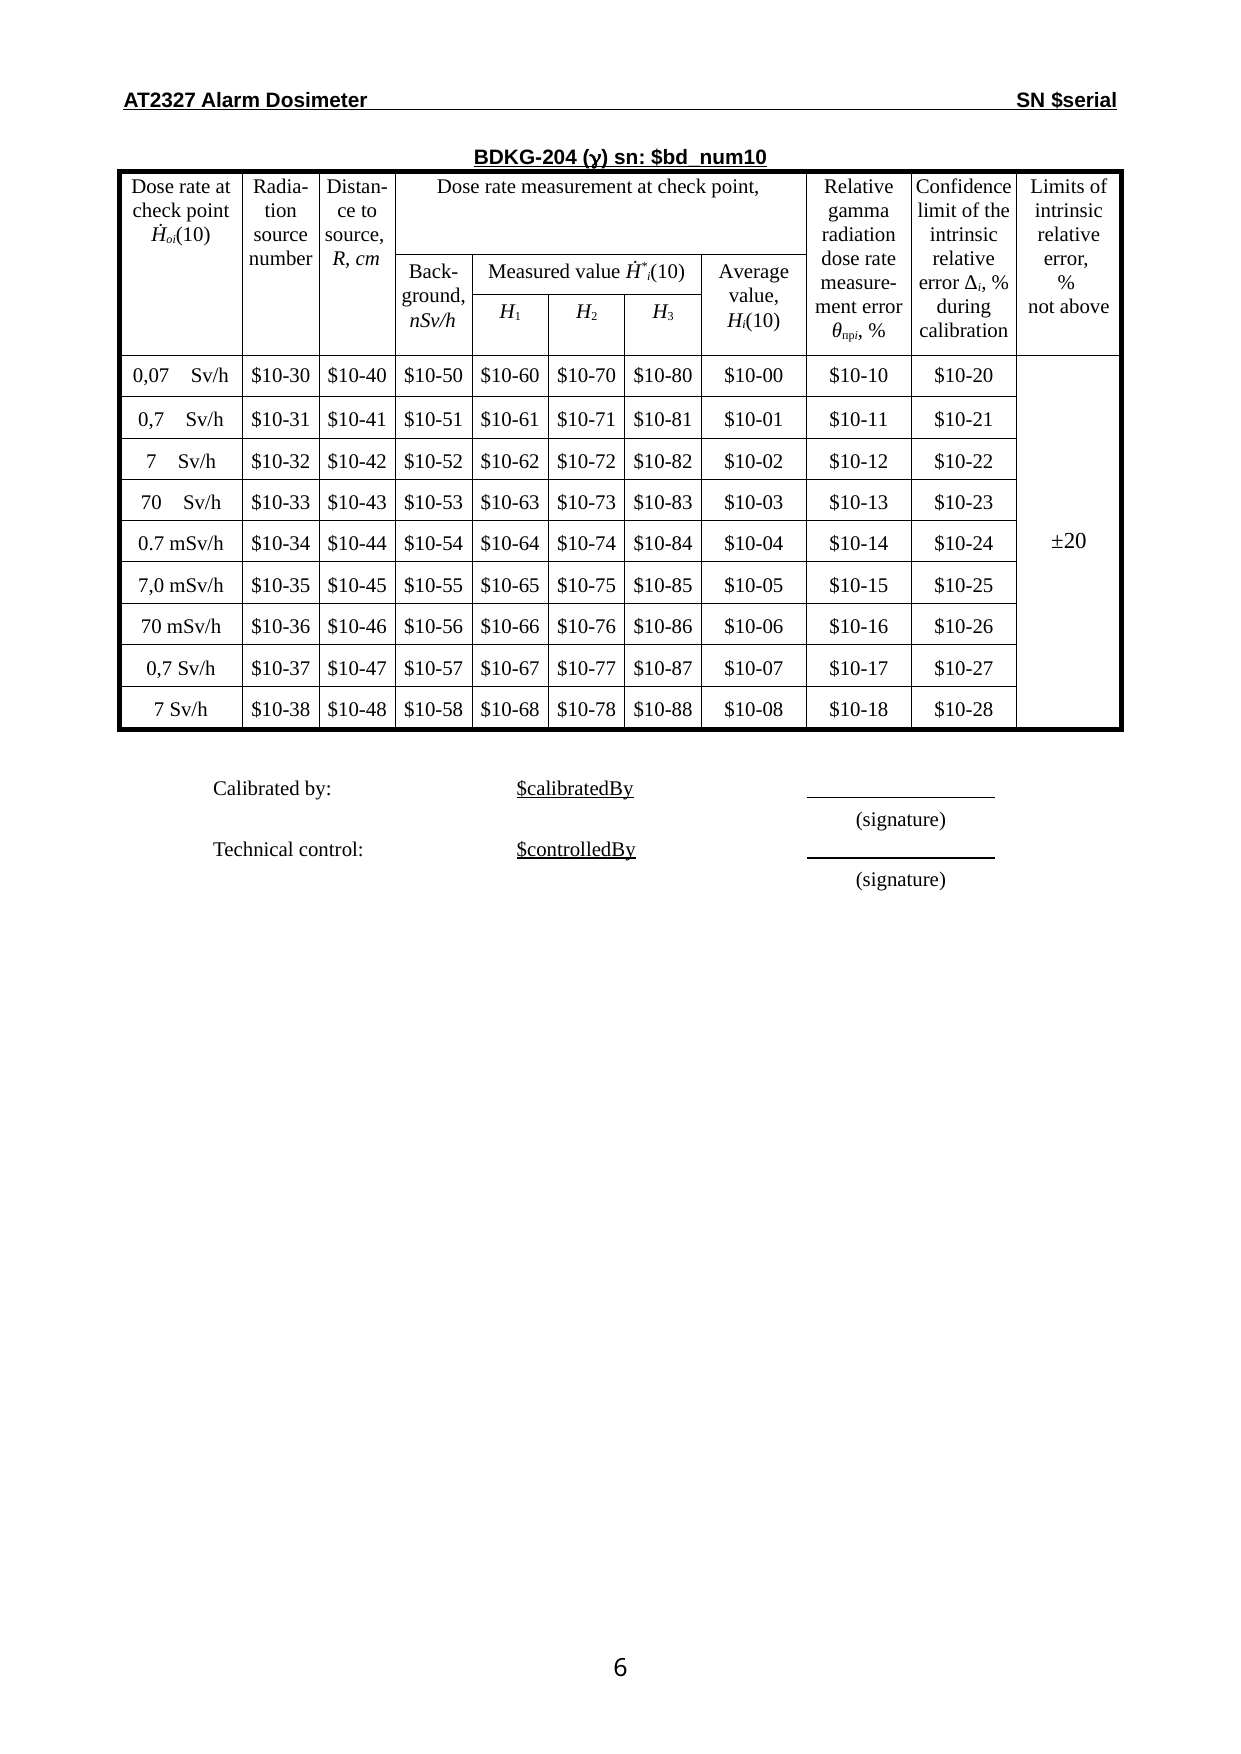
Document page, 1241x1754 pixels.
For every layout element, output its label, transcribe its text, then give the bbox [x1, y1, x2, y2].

table_cell $10-08 [702, 687, 806, 727]
table_cell $10-41 [320, 397, 395, 437]
table_cell Dose rate at check point Ḣoi(10) [122, 174, 242, 355]
table_cell $10-54 [396, 521, 472, 561]
table_cell $10-60 [473, 356, 548, 396]
table_cell 0,7 Sv/h [122, 397, 242, 437]
table_cell $10-21 [912, 397, 1016, 437]
table_cell $10-36 [243, 604, 319, 644]
table_cell $10-32 [243, 439, 319, 479]
table_cell $10-62 [473, 439, 548, 479]
table_cell [514, 804, 771, 833]
table_cell $10-06 [702, 604, 806, 644]
table_cell $10-26 [912, 604, 1016, 644]
table_cell $10-00 [702, 356, 806, 396]
table_cell $10-86 [625, 604, 701, 644]
table_cell $10-03 [702, 480, 806, 520]
table_cell $10-63 [473, 480, 548, 520]
table_cell $10-88 [625, 687, 701, 727]
table_cell $10-07 [702, 645, 806, 686]
table_cell ±20 [1017, 356, 1119, 727]
table_cell $10-74 [549, 521, 624, 561]
table_cell Confidence limit of the intrinsic relative error Δi, % during calibration [912, 174, 1016, 355]
table_cell $10-14 [807, 521, 911, 561]
table_cell Distan-ce to source, R, сm [320, 174, 395, 355]
table_cell $10-83 [625, 480, 701, 520]
table_cell $10-16 [807, 604, 911, 644]
table_cell $10-82 [625, 439, 701, 479]
table_cell H2 [549, 295, 624, 355]
table_cell $10-77 [549, 645, 624, 686]
table_cell [210, 864, 513, 894]
table_cell $10-35 [243, 562, 319, 603]
table_cell $10-38 [243, 687, 319, 727]
table_cell $10-56 [396, 604, 472, 644]
table_cell Radia-tion source number [243, 174, 319, 355]
table_cell $10-51 [396, 397, 472, 437]
table_cell $10-81 [625, 397, 701, 437]
table_cell $10-31 [243, 397, 319, 437]
table_cell $10-46 [320, 604, 395, 644]
table_cell [514, 864, 771, 894]
table_cell Average value, Hi(10) [702, 255, 806, 355]
table_cell $10-84 [625, 521, 701, 561]
table_cell H3 [625, 295, 701, 355]
table_cell $10-73 [549, 480, 624, 520]
table_cell [771, 834, 1030, 864]
table_cell 7,0 mSv/h [122, 562, 242, 603]
table_cell $10-53 [396, 480, 472, 520]
table_cell $10-68 [473, 687, 548, 727]
table_cell (signature) [771, 864, 1030, 894]
table_cell $10-48 [320, 687, 395, 727]
table_cell Limits of intrinsic relative error, % not above [1017, 174, 1119, 355]
table_cell $10-42 [320, 439, 395, 479]
table_cell $10-22 [912, 439, 1016, 479]
table_cell $10-37 [243, 645, 319, 686]
table_header $calibratedBy [514, 773, 771, 803]
table_cell $10-78 [549, 687, 624, 727]
table_cell $10-01 [702, 397, 806, 437]
table_cell $10-43 [320, 480, 395, 520]
table_cell $10-17 [807, 645, 911, 686]
table_cell $10-85 [625, 562, 701, 603]
table_cell $10-76 [549, 604, 624, 644]
table_cell $10-47 [320, 645, 395, 686]
table_cell $10-25 [912, 562, 1016, 603]
table_cell 0,07 Sv/h [122, 356, 242, 396]
table_cell (signature) [771, 804, 1030, 833]
table_cell 0.7 mSv/h [122, 521, 242, 561]
table_cell $10-15 [807, 562, 911, 603]
table_cell $10-80 [625, 356, 701, 396]
table_cell Measured value Ḣ*i(10) [473, 255, 701, 294]
table_cell $10-67 [473, 645, 548, 686]
table_cell 7 Sv/h [122, 687, 242, 727]
table_cell $10-55 [396, 562, 472, 603]
table_cell $10-66 [473, 604, 548, 644]
table_cell $10-20 [912, 356, 1016, 396]
table_cell $10-64 [473, 521, 548, 561]
table_cell $10-04 [702, 521, 806, 561]
table_cell $10-18 [807, 687, 911, 727]
table_cell $10-23 [912, 480, 1016, 520]
table_cell 0,7 Sv/h [122, 645, 242, 686]
table_cell $10-57 [396, 645, 472, 686]
table_cell $10-45 [320, 562, 395, 603]
table_cell $10-50 [396, 356, 472, 396]
table_cell Dose rate measurement at check point, [396, 174, 806, 254]
table_cell [210, 804, 513, 833]
table_cell $10-27 [912, 645, 1016, 686]
table_header Calibrated by: [210, 773, 513, 803]
table_cell $10-40 [320, 356, 395, 396]
table_cell $10-75 [549, 562, 624, 603]
table_cell $10-61 [473, 397, 548, 437]
table_header BDKG-204 () sn: $bd_num10 [119, 123, 1121, 168]
table_cell $10-12 [807, 439, 911, 479]
table_cell $10-05 [702, 562, 806, 603]
table_cell $10-72 [549, 439, 624, 479]
table_cell H1 [473, 295, 548, 355]
table_cell $10-44 [320, 521, 395, 561]
table_cell $10-02 [702, 439, 806, 479]
table_cell Back-ground, nSv/h [396, 255, 472, 355]
table_cell $10-34 [243, 521, 319, 561]
table_cell $10-11 [807, 397, 911, 437]
table_cell $10-70 [549, 356, 624, 396]
table_cell $10-52 [396, 439, 472, 479]
table_cell $10-58 [396, 687, 472, 727]
table_cell 70 Sv/h [122, 480, 242, 520]
table_cell $controlledBy [514, 834, 771, 864]
table_cell $10-28 [912, 687, 1016, 727]
table_cell $10-71 [549, 397, 624, 437]
table_cell $10-65 [473, 562, 548, 603]
table_cell $10-10 [807, 356, 911, 396]
table_cell Relative gamma radiation dose rate measure-ment error θпрi, % [807, 174, 911, 355]
table_cell $10-30 [243, 356, 319, 396]
table_cell 7 Sv/h [122, 439, 242, 479]
table_cell $10-87 [625, 645, 701, 686]
table_header [771, 773, 1030, 803]
table_cell $10-13 [807, 480, 911, 520]
table_cell 70 mSv/h [122, 604, 242, 644]
table_cell $10-33 [243, 480, 319, 520]
table_cell $10-24 [912, 521, 1016, 561]
table_cell Technical control: [210, 834, 513, 864]
